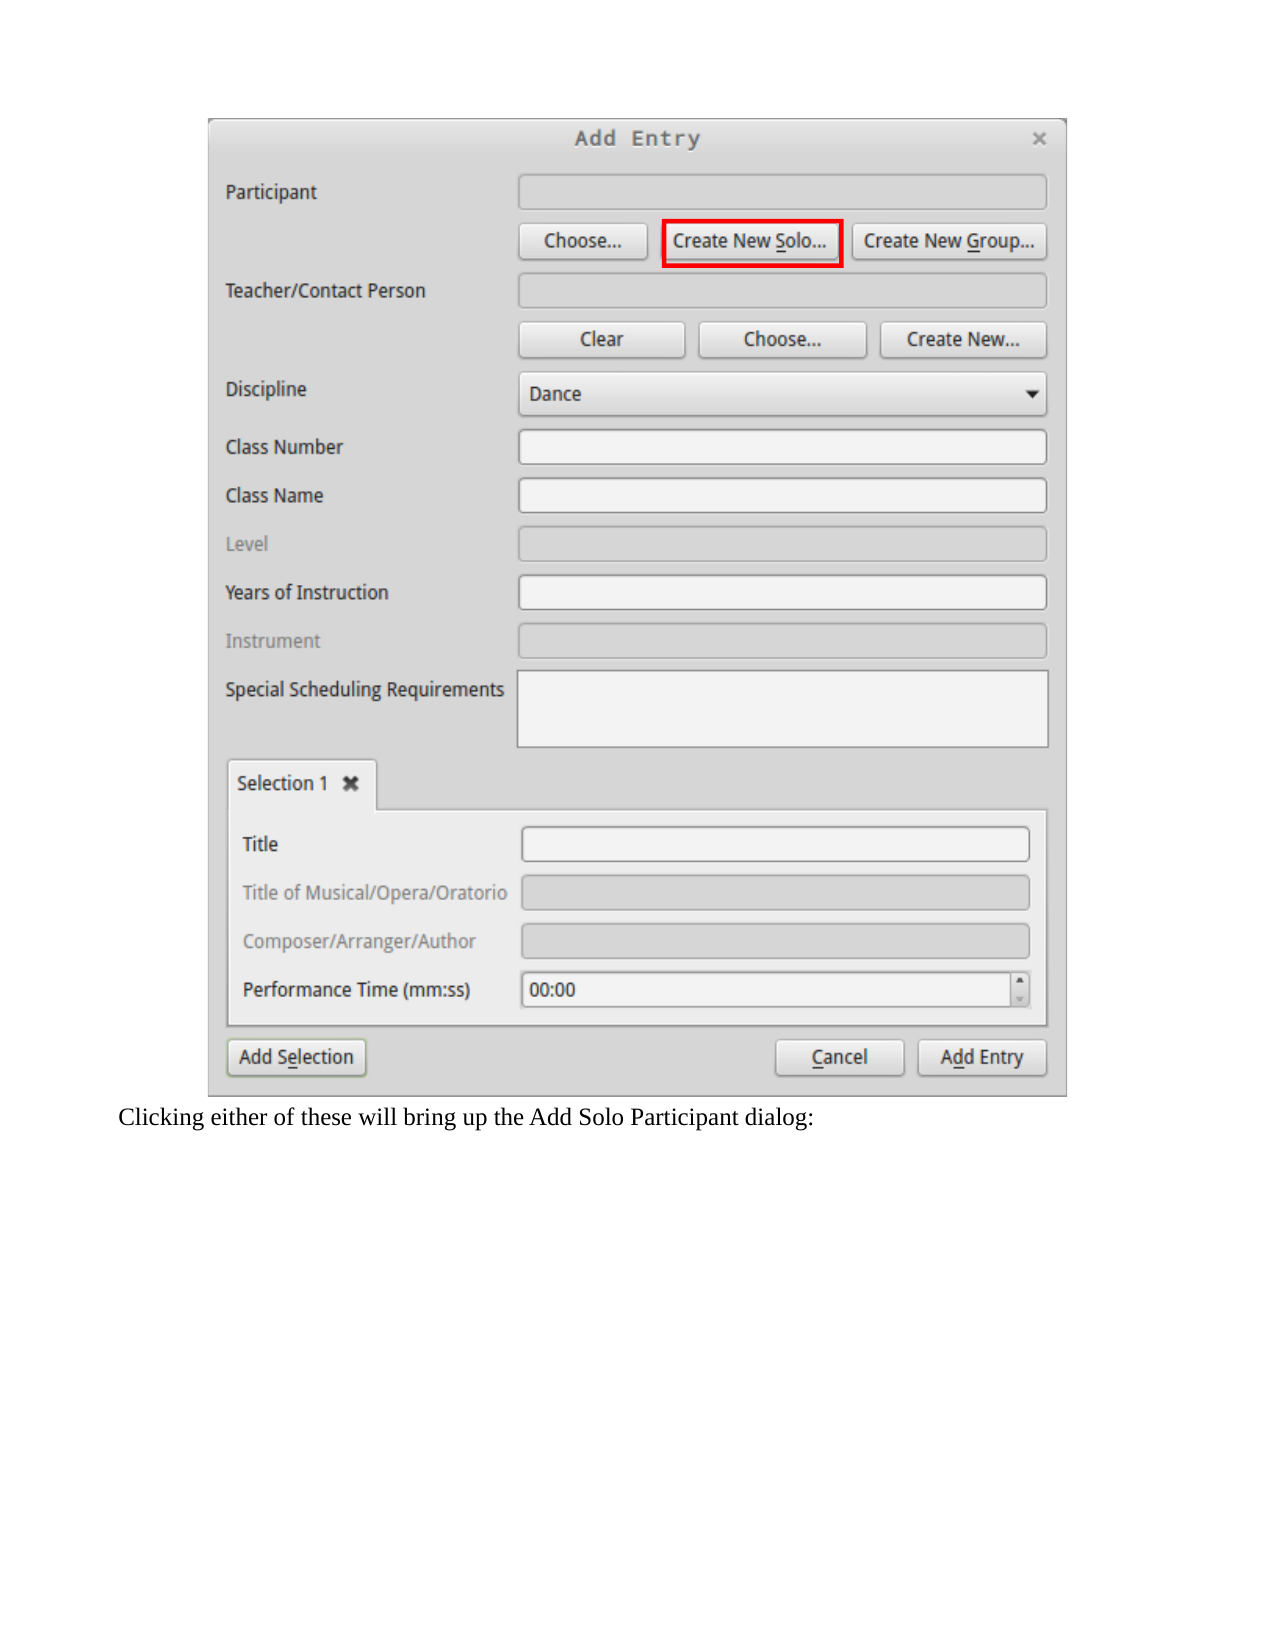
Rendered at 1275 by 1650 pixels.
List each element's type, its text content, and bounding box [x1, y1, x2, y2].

picture [207, 118, 1068, 1097]
text Clicking either of these will bring up the Add Solo Participant dialog: [118, 118, 1157, 1131]
